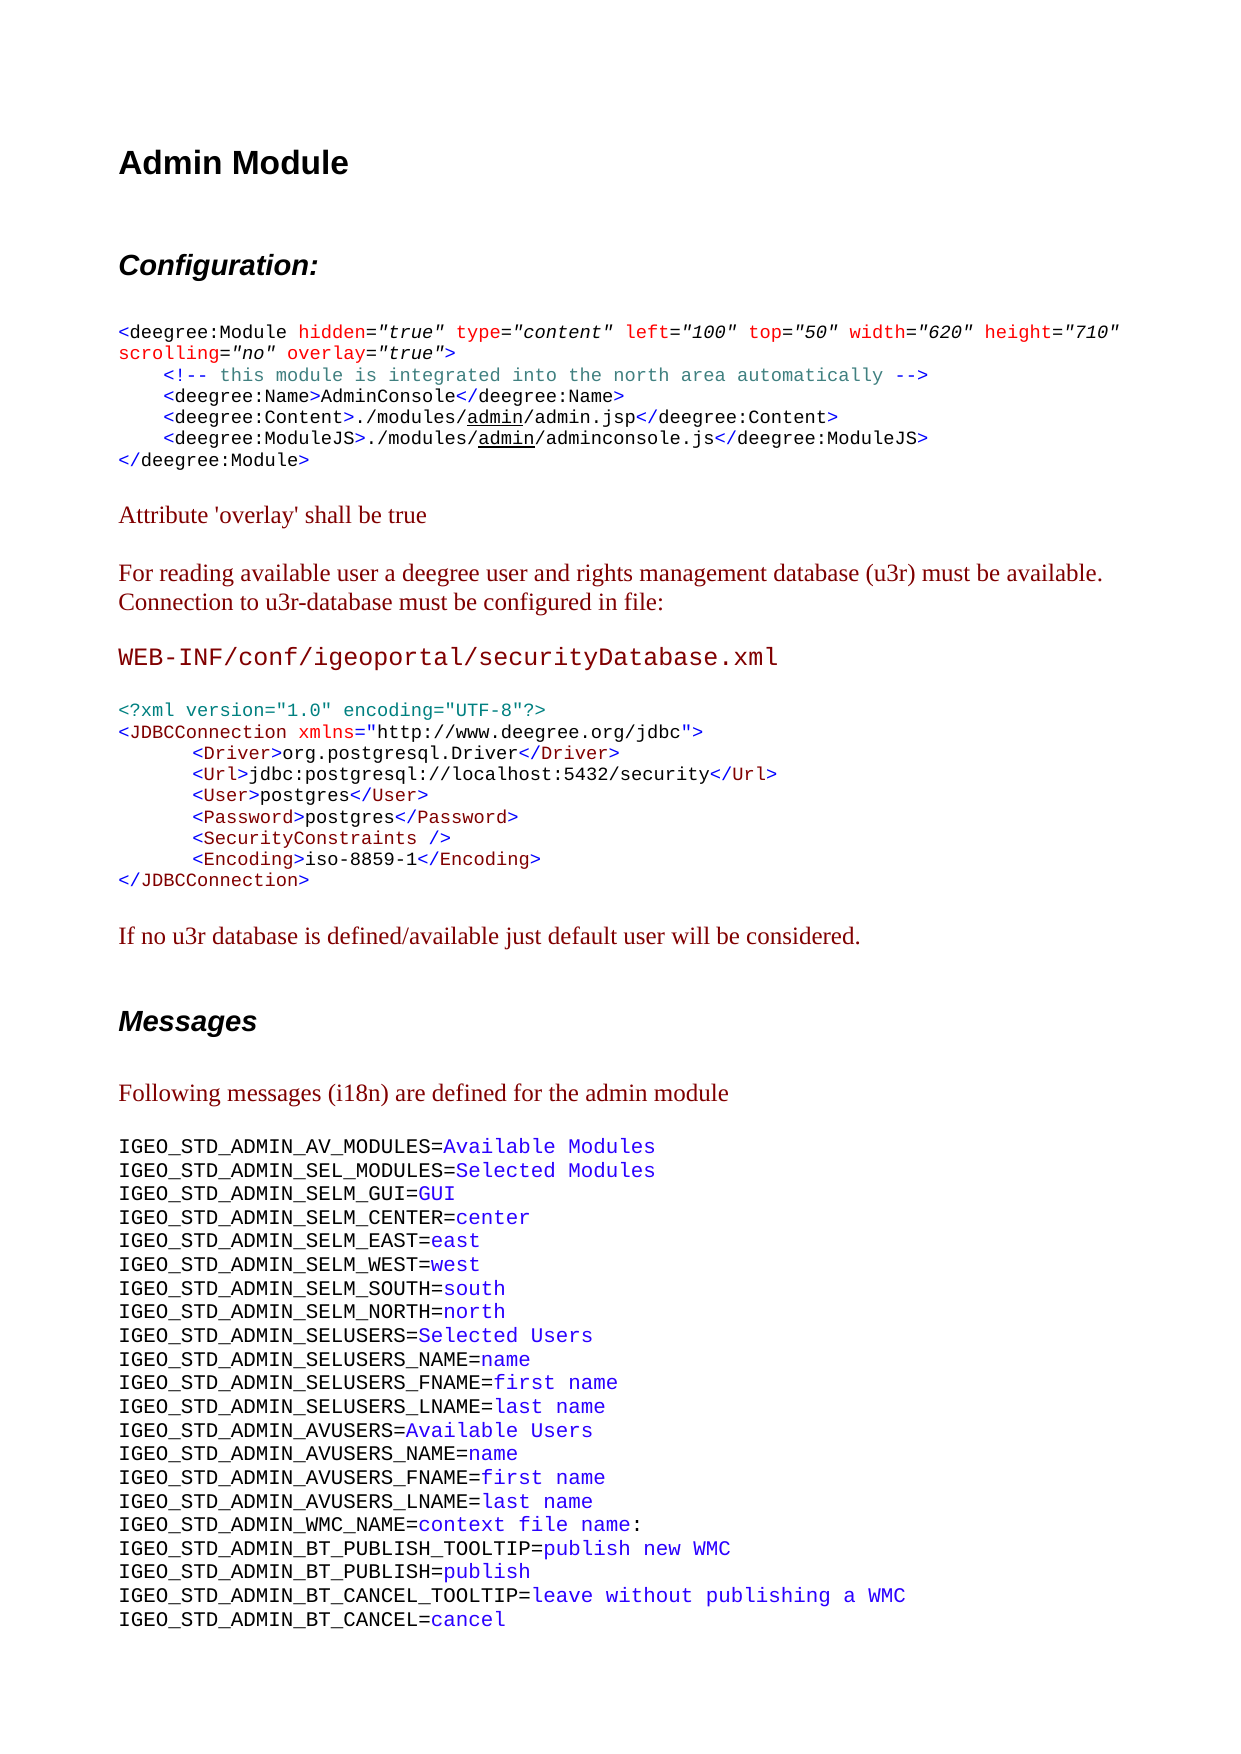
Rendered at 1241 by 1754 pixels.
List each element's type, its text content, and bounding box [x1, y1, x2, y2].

text <User>postgres</User> [118, 786, 1122, 807]
text IGEO_STD_ADMIN_BT_CANCEL=cancel [118, 1609, 1122, 1632]
text <deegree:Name>AdminConsole</deegree:Name> [118, 387, 1122, 408]
text IGEO_STD_ADMIN_BT_CANCEL_TOOLTIP=leave without publishing a WMC [118, 1585, 1122, 1609]
text If no u3r database is defined/available just default user will be considered. [118, 921, 1122, 950]
subtitle Messages [118, 1004, 1122, 1037]
text IGEO_STD_ADMIN_WMC_NAME=context file name: [118, 1514, 1122, 1538]
text <!-- this module is integrated into the north area automatically --> [118, 365, 1122, 387]
text <Password>postgres</Password> [118, 807, 1122, 829]
text IGEO_STD_ADMIN_SELM_EAST=east [118, 1231, 1122, 1254]
text IGEO_STD_ADMIN_AVUSERS_LNAME=last name [118, 1491, 1122, 1514]
text IGEO_STD_ADMIN_SELUSERS_LNAME=last name [118, 1396, 1122, 1420]
text IGEO_STD_ADMIN_AVUSERS_NAME=name [118, 1443, 1122, 1467]
text <Driver>org.postgresql.Driver</Driver> [118, 744, 1122, 765]
text IGEO_STD_ADMIN_AV_MODULES=Available Modules [118, 1136, 1122, 1159]
text IGEO_STD_ADMIN_AVUSERS=Available Users [118, 1420, 1122, 1443]
text Attribute 'overlay' shall be true [118, 500, 1122, 529]
text <JDBCConnection xmlns="http://www.deegree.org/jdbc"> [118, 722, 1122, 744]
text IGEO_STD_ADMIN_SELUSERS_NAME=name [118, 1349, 1122, 1372]
text <Encoding>iso-8859-1</Encoding> [118, 850, 1122, 871]
text <SecurityConstraints /> [118, 829, 1122, 850]
text IGEO_STD_ADMIN_AVUSERS_FNAME=first name [118, 1467, 1122, 1491]
text IGEO_STD_ADMIN_SELM_GUI=GUI [118, 1183, 1122, 1207]
text <?xml version="1.0" encoding="UTF-8"?> [118, 701, 1122, 722]
text IGEO_STD_ADMIN_SELUSERS_FNAME=first name [118, 1372, 1122, 1396]
text IGEO_STD_ADMIN_SEL_MODULES=Selected Modules [118, 1159, 1122, 1183]
subtitle Configuration: [118, 248, 1122, 282]
text IGEO_STD_ADMIN_SELM_CENTER=center [118, 1207, 1122, 1231]
text <deegree:ModuleJS>./modules/admin/adminconsole.js</deegree:ModuleJS> [118, 429, 1122, 450]
text <deegree:Content>./modules/admin/admin.jsp</deegree:Content> [118, 408, 1122, 429]
text </JDBCConnection> [118, 871, 1122, 892]
text <deegree:Module hidden="true" type="content" left="100" top="50" width="620" height="710" scrolling="no" overlay="true"> [118, 323, 1122, 365]
text IGEO_STD_ADMIN_BT_PUBLISH=publish [118, 1562, 1122, 1585]
text IGEO_STD_ADMIN_SELM_WEST=west [118, 1254, 1122, 1278]
text For reading available user a deegree user and rights management database (u3r) must be available. Connection to u3r-database must be configured in file: [118, 558, 1122, 615]
text IGEO_STD_ADMIN_SELM_SOUTH=south [118, 1278, 1122, 1301]
text WEB-INF/conf/igeoportal/securityDatabase.xml [118, 644, 1122, 672]
text IGEO_STD_ADMIN_SELM_NORTH=north [118, 1301, 1122, 1325]
text Following messages (i18n) are defined for the admin module [118, 1078, 1122, 1107]
text <Url>jdbc:postgresql://localhost:5432/security</Url> [118, 765, 1122, 786]
subtitle Admin Module [118, 143, 1122, 182]
text IGEO_STD_ADMIN_SELUSERS=Selected Users [118, 1325, 1122, 1349]
text </deegree:Module> [118, 450, 1122, 472]
text IGEO_STD_ADMIN_BT_PUBLISH_TOOLTIP=publish new WMC [118, 1538, 1122, 1562]
